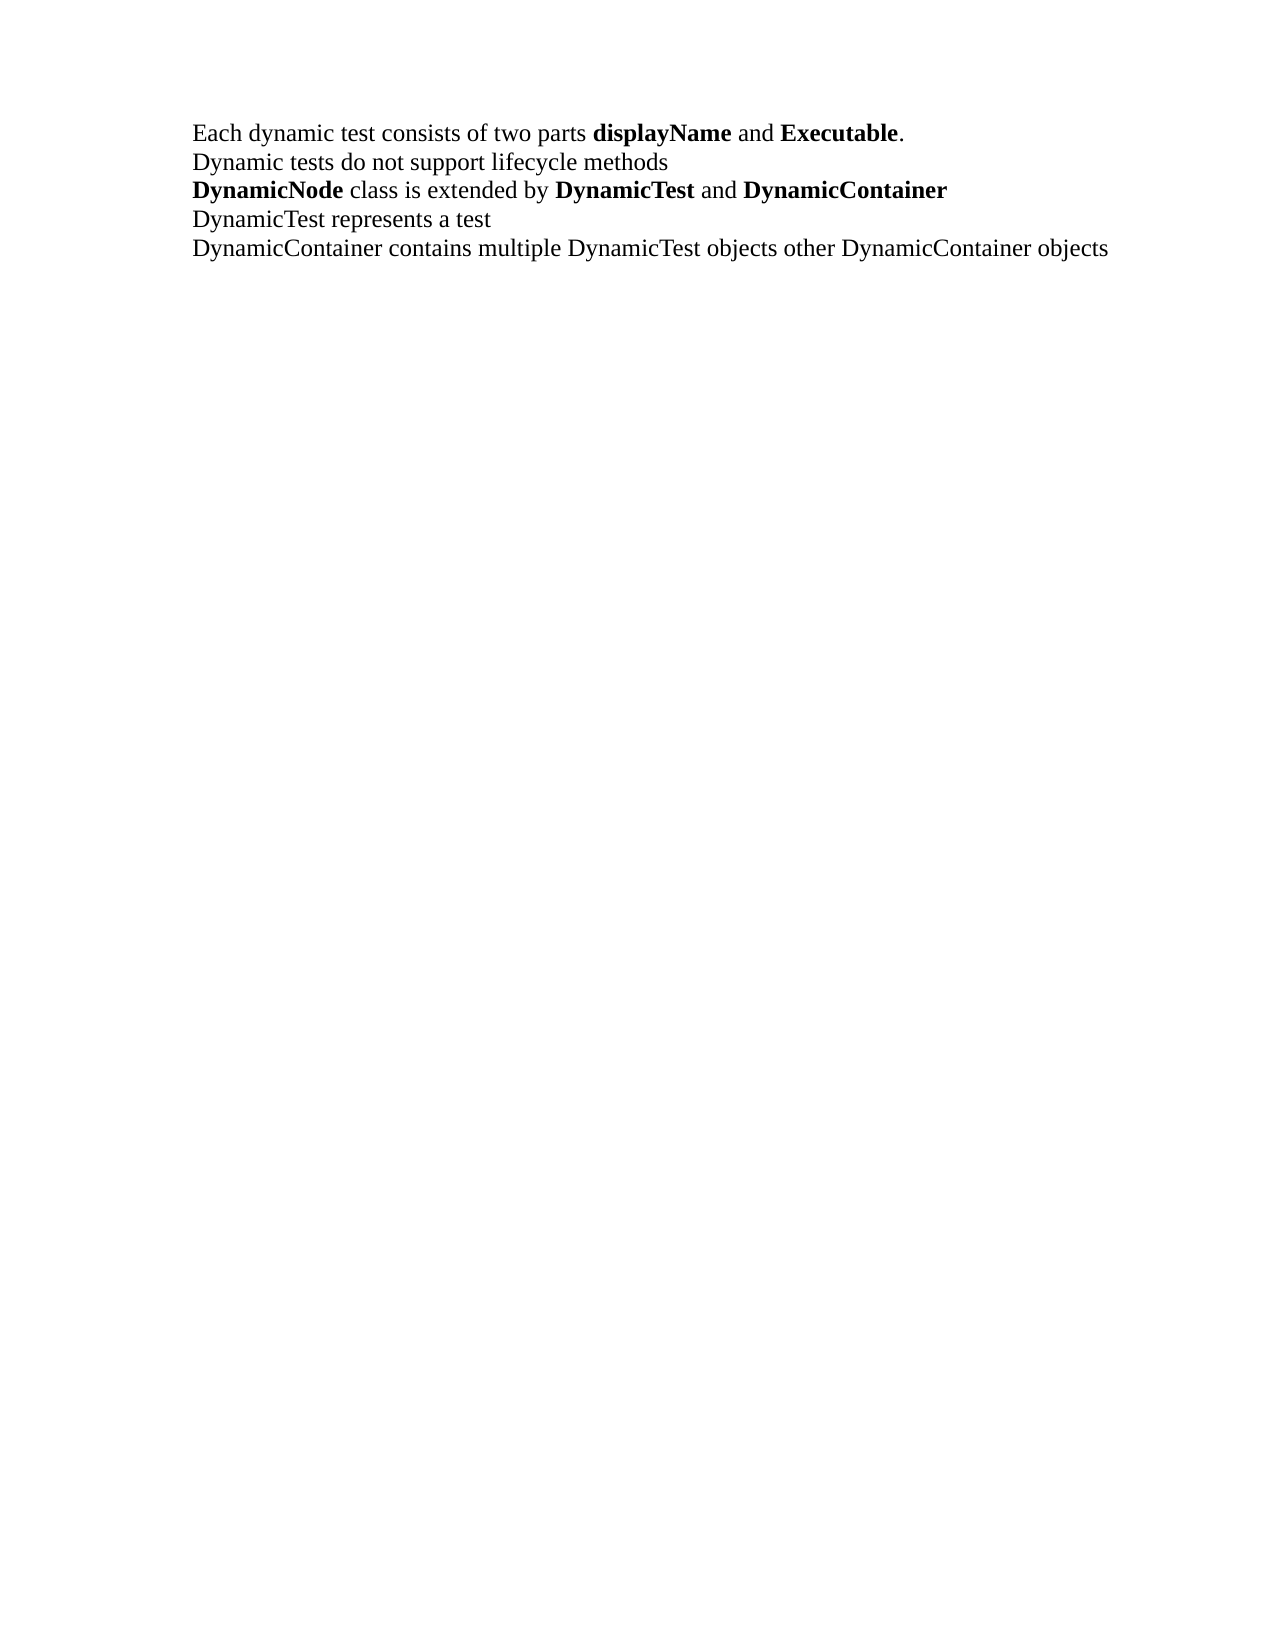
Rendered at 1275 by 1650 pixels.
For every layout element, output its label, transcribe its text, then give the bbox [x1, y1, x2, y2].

text DynamicNode class is extended by DynamicTest and DynamicContainer [118, 176, 1157, 204]
text Each dynamic test consists of two parts displayName and Executable. [118, 118, 1157, 147]
text DynamicTest represents a test [118, 204, 1157, 233]
text DynamicContainer contains multiple DynamicTest objects other DynamicContainer objects [118, 233, 1157, 262]
text Dynamic tests do not support lifecycle methods [118, 147, 1157, 176]
